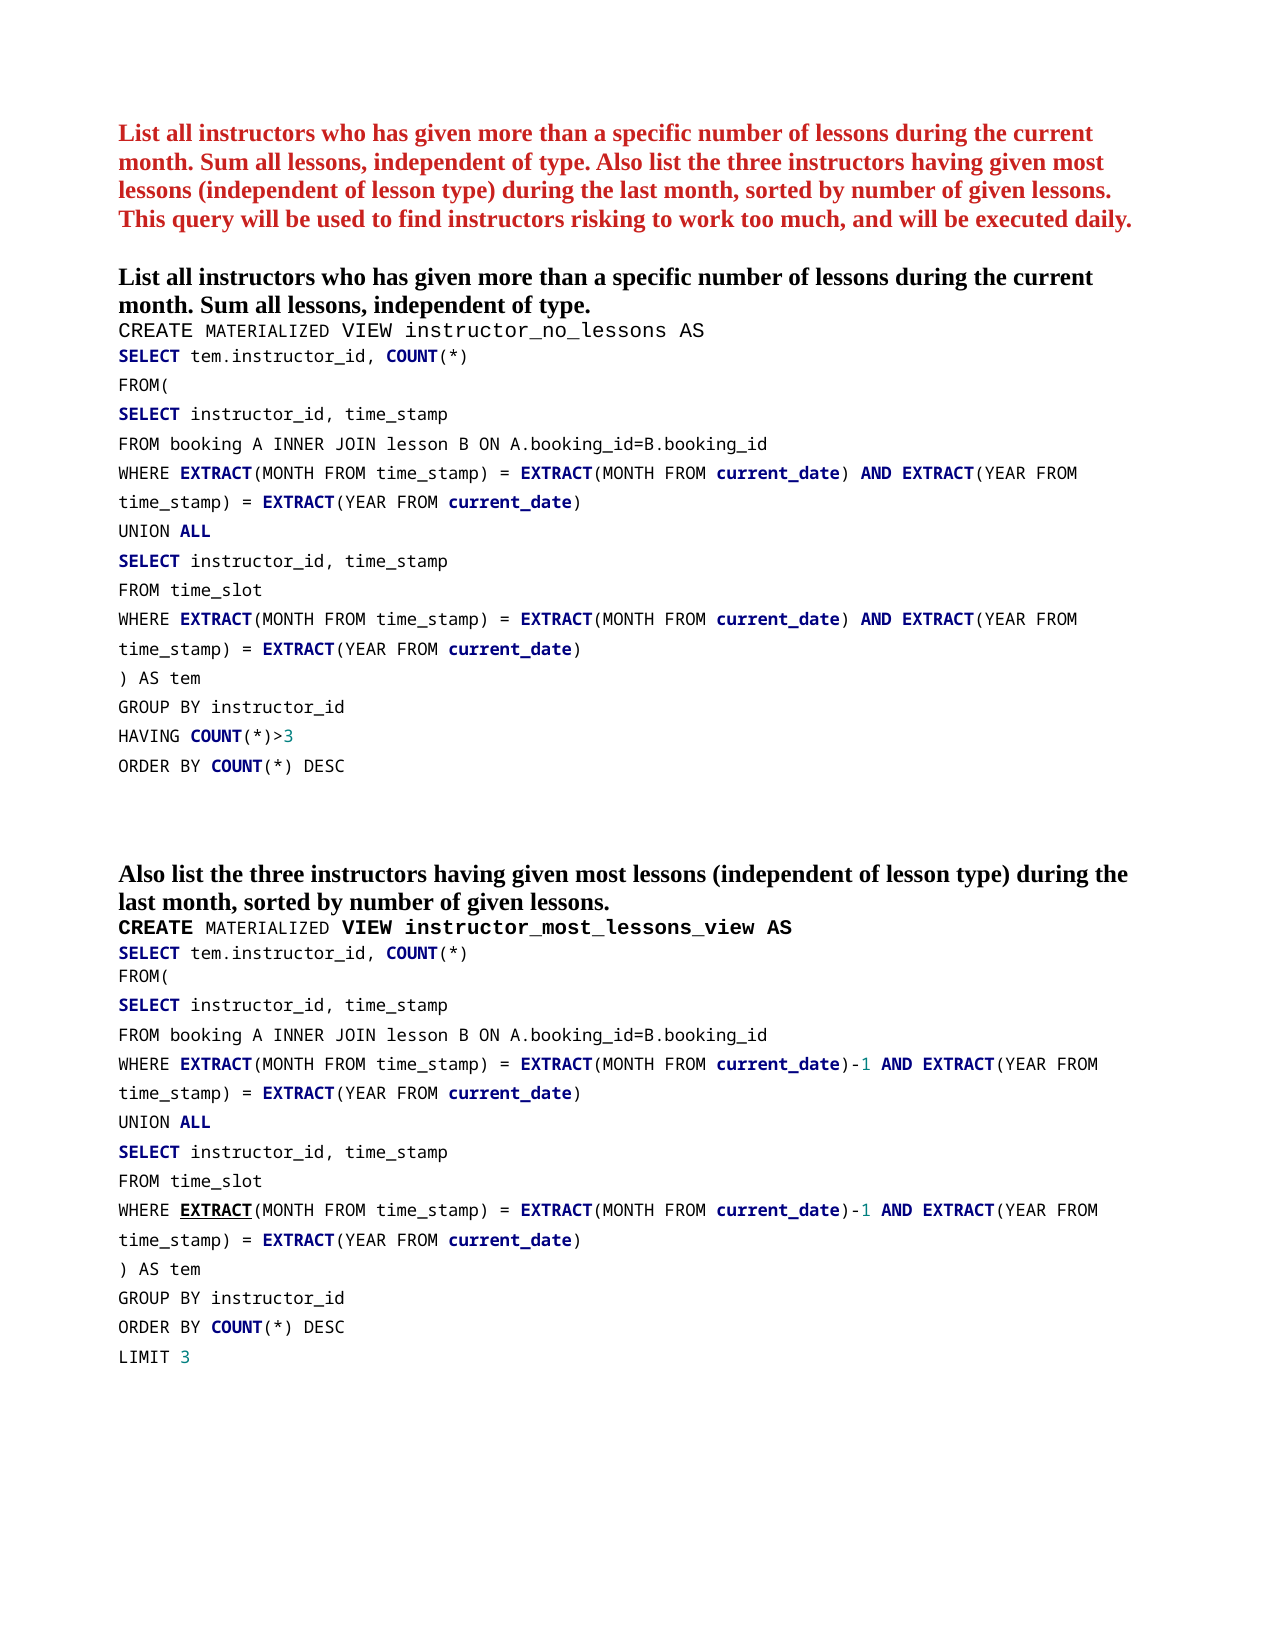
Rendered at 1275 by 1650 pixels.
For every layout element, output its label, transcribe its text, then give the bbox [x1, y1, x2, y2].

text WHERE EXTRACT(MONTH FROM time_stamp) = EXTRACT(MONTH FROM current_date) AND EXTRACT(YEAR FROM time_stamp) = EXTRACT(YEAR FROM current_date) [118, 461, 1157, 514]
text CREATE MATERIALIZED VIEW instructor_most_lessons_view AS [118, 916, 1157, 941]
text List all instructors who has given more than a specific number of lessons during the current month. Sum all lessons, independent of type. Also list the three instructors having given most lessons (independent of lesson type) during the last month, sorted by number of given lessons. This query will be used to find instructors risking to work too much, and will be executed daily. [118, 118, 1157, 233]
text List all instructors who has given more than a specific number of lessons during the current month. Sum all lessons, independent of type. [118, 262, 1157, 319]
text HAVING COUNT(*)>3 [118, 724, 1157, 748]
text SELECT instructor_id, time_stamp [118, 549, 1157, 572]
text ) AS tem [118, 1257, 1157, 1280]
text UNION ALL [118, 1111, 1157, 1134]
text FROM booking A INNER JOIN lesson B ON A.booking_id=B.booking_id [118, 432, 1157, 455]
text WHERE EXTRACT(MONTH FROM time_stamp) = EXTRACT(MONTH FROM current_date)-1 AND EXTRACT(YEAR FROM time_stamp) = EXTRACT(YEAR FROM current_date) [118, 1052, 1157, 1105]
text WHERE EXTRACT(MONTH FROM time_stamp) = EXTRACT(MONTH FROM current_date) AND EXTRACT(YEAR FROM time_stamp) = EXTRACT(YEAR FROM current_date) [118, 607, 1157, 660]
text FROM time_slot [118, 1169, 1157, 1192]
text WHERE EXTRACT(MONTH FROM time_stamp) = EXTRACT(MONTH FROM current_date)-1 AND EXTRACT(YEAR FROM time_stamp) = EXTRACT(YEAR FROM current_date) [118, 1198, 1157, 1251]
text ORDER BY COUNT(*) DESC [118, 1315, 1157, 1339]
text ) AS tem [118, 666, 1157, 689]
text GROUP BY instructor_id [118, 695, 1157, 719]
text Also list the three instructors having given most lessons (independent of lesson type) during the last month, sorted by number of given lessons. [118, 859, 1157, 916]
text FROM time_slot [118, 578, 1157, 602]
text FROM( [118, 964, 1157, 988]
text SELECT instructor_id, time_stamp [118, 402, 1157, 426]
text SELECT instructor_id, time_stamp [118, 1140, 1157, 1163]
text LIMIT 3 [118, 1345, 1157, 1368]
text SELECT tem.instructor_id, COUNT(*) [118, 941, 1157, 964]
text CREATE MATERIALIZED VIEW instructor_no_lessons AS [118, 319, 1157, 344]
text ORDER BY COUNT(*) DESC [118, 754, 1157, 777]
text SELECT instructor_id, time_stamp [118, 993, 1157, 1017]
text GROUP BY instructor_id [118, 1286, 1157, 1309]
text UNION ALL [118, 519, 1157, 543]
text SELECT tem.instructor_id, COUNT(*) [118, 344, 1157, 367]
text FROM( [118, 373, 1157, 397]
text FROM booking A INNER JOIN lesson B ON A.booking_id=B.booking_id [118, 1023, 1157, 1046]
